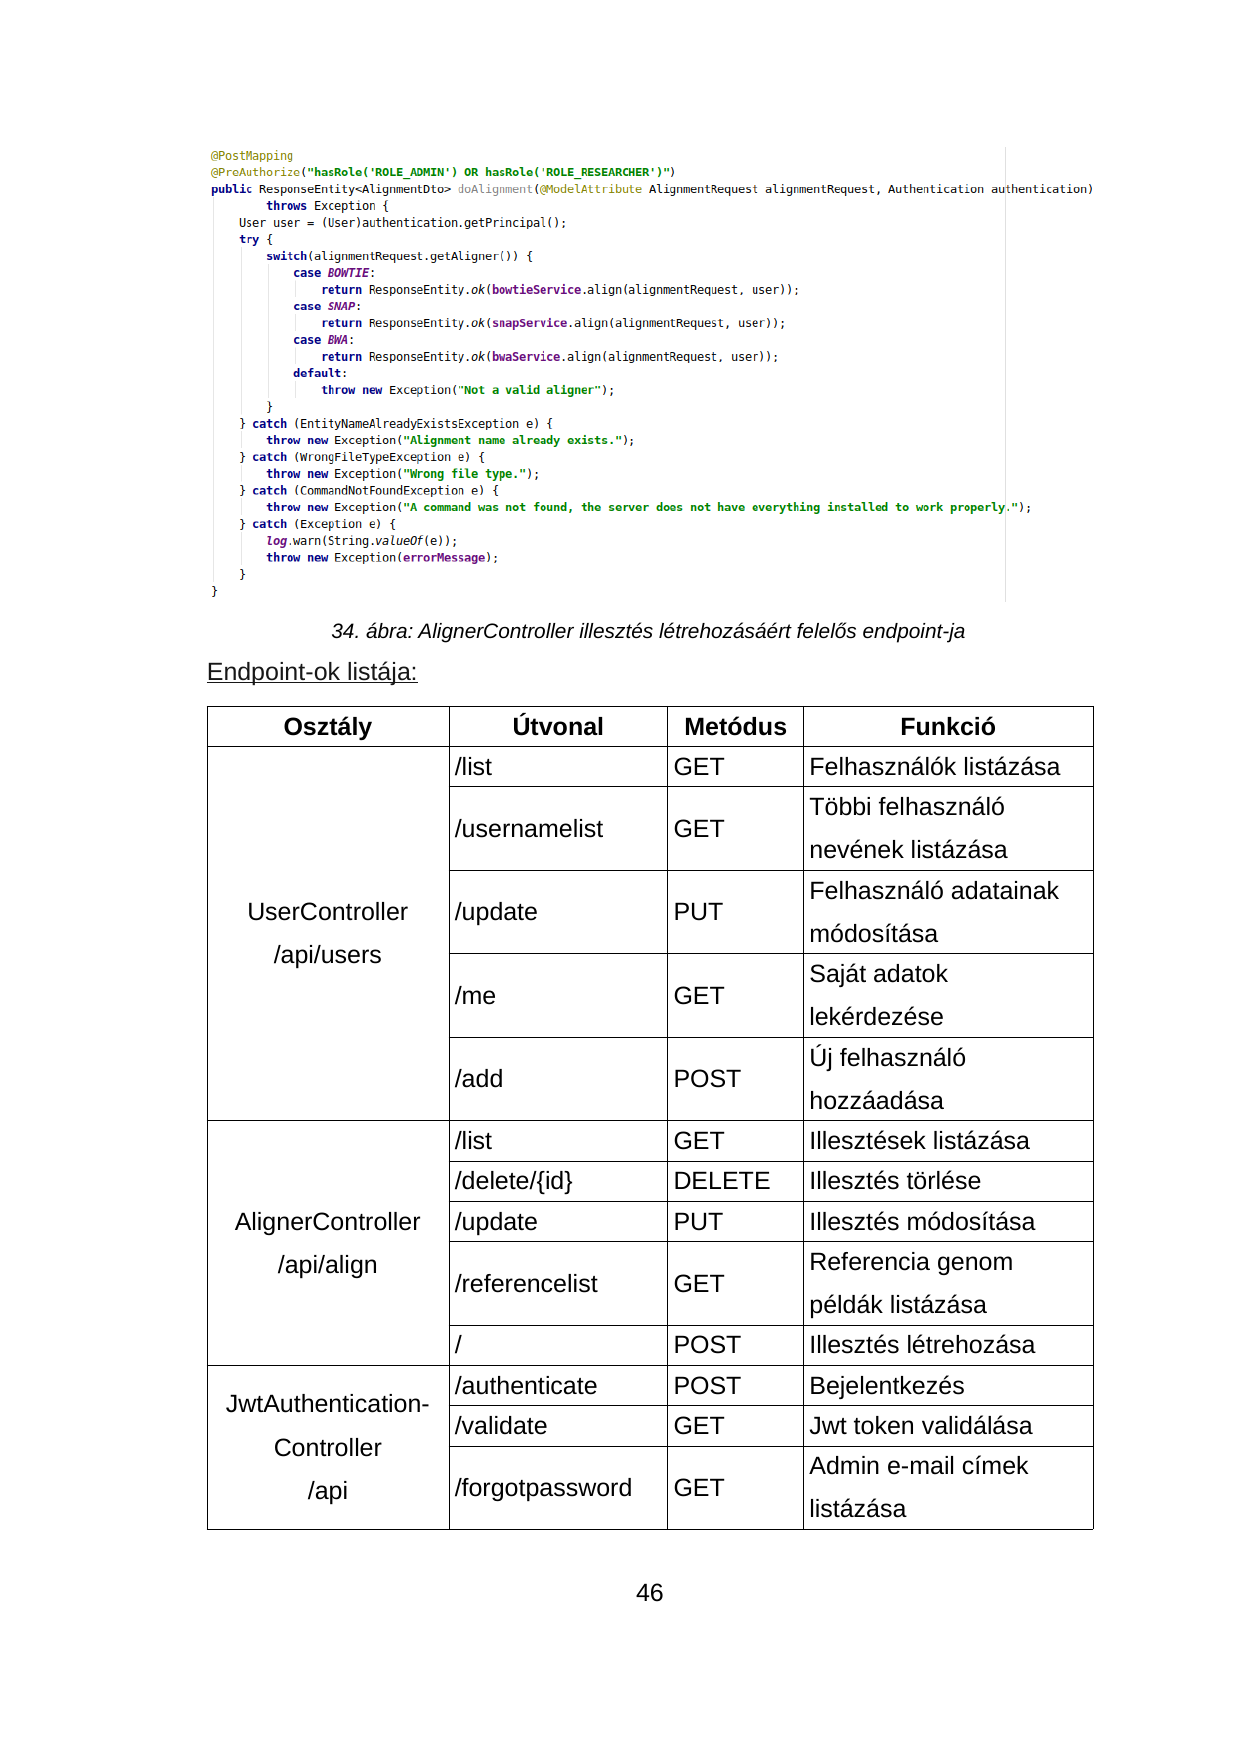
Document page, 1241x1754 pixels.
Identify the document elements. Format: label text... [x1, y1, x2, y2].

table_cell /forgotpassword [450, 1447, 667, 1529]
text 34. ábra: AlignerController illesztés létrehozásáért felelős endpoint-ja [207, 602, 1093, 642]
table_cell Referencia genom példák listázása [804, 1242, 1093, 1324]
table_cell /update [450, 1202, 667, 1241]
table_cell PUT [668, 1202, 803, 1241]
table_cell AlignerController /api/align [208, 1121, 449, 1365]
table_cell /update [450, 871, 667, 953]
table_cell JwtAuthentication-Controller /api [208, 1366, 449, 1529]
table_cell /validate [450, 1406, 667, 1446]
table_cell Jwt token validálása [804, 1406, 1093, 1446]
table_cell /me [450, 954, 667, 1037]
table_cell Saját adatok lekérdezése [804, 954, 1093, 1037]
table_cell /list [450, 747, 667, 786]
table_cell Felhasználók listázása [804, 747, 1093, 786]
picture [206, 147, 1093, 602]
table_cell UserController /api/users [208, 747, 449, 1120]
table_header Metódus [668, 707, 803, 746]
table_cell /usernamelist [450, 787, 667, 870]
table_cell GET [668, 747, 803, 786]
table_cell GET [668, 1242, 803, 1324]
table_cell Illesztés létrehozása [804, 1326, 1093, 1365]
table_cell POST [668, 1366, 803, 1405]
table_cell Többi felhasználó nevének listázása [804, 787, 1093, 870]
table_cell Illesztések listázása [804, 1121, 1093, 1161]
table_cell Új felhasználó hozzáadása [804, 1038, 1093, 1120]
table_cell /add [450, 1038, 667, 1120]
table_cell POST [668, 1038, 803, 1120]
table_header Útvonal [450, 707, 667, 746]
table_cell /delete/{id} [450, 1162, 667, 1201]
table_cell PUT [668, 871, 803, 953]
table_cell /referencelist [450, 1242, 667, 1324]
table_cell GET [668, 1447, 803, 1529]
table_cell Illesztés módosítása [804, 1202, 1093, 1241]
table_cell GET [668, 787, 803, 870]
table_cell Admin e-mail címek listázása [804, 1447, 1093, 1529]
table_cell GET [668, 1121, 803, 1161]
table_cell / [450, 1326, 667, 1365]
table_cell GET [668, 1406, 803, 1446]
table_cell Felhasználó adatainak módosítása [804, 871, 1093, 953]
text Endpoint-ok listája: [207, 642, 1093, 686]
table_cell DELETE [668, 1162, 803, 1201]
table_cell /list [450, 1121, 667, 1161]
table_cell GET [668, 954, 803, 1037]
table_header Osztály [208, 707, 449, 746]
table_cell Illesztés törlése [804, 1162, 1093, 1201]
table_cell POST [668, 1326, 803, 1365]
table_header Funkció [804, 707, 1093, 746]
table_cell /authenticate [450, 1366, 667, 1405]
table_cell Bejelentkezés [804, 1366, 1093, 1405]
